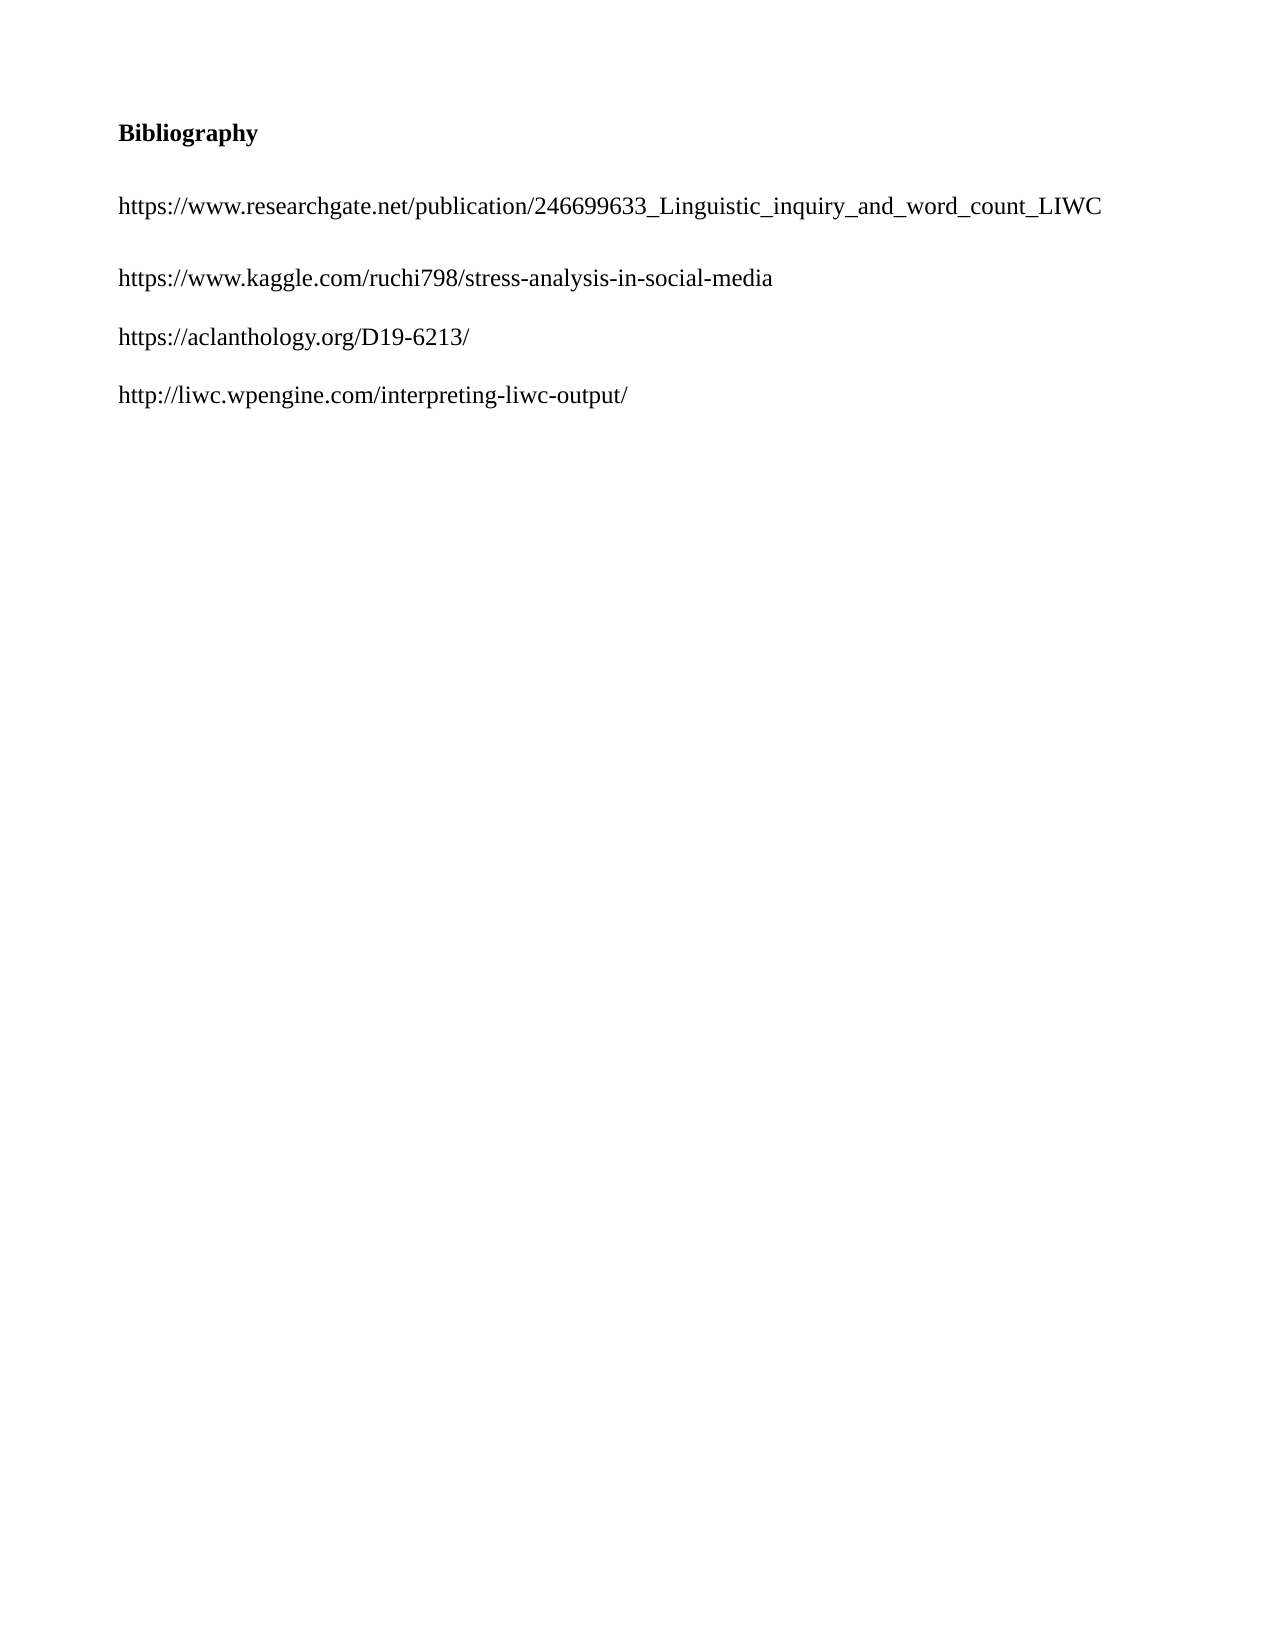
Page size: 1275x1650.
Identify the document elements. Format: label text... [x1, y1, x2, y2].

text https://aclanthology.org/D19-6213/ [118, 322, 1157, 350]
text Bibliography [118, 118, 1157, 147]
text http://liwc.wpengine.com/interpreting-liwc-output/ [118, 380, 1157, 408]
text https://www.kaggle.com/ruchi798/stress-analysis-in-social-media [118, 263, 1157, 292]
text https://www.researchgate.net/publication/246699633_Linguistic_inquiry_and_word_count_LIWC [118, 191, 1157, 219]
